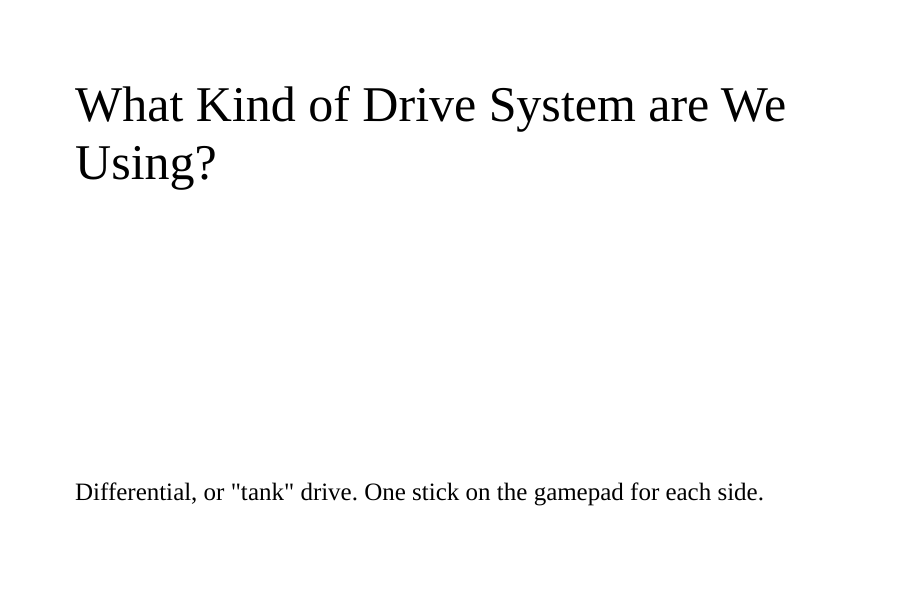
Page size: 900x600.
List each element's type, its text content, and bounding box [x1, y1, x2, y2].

text What Kind of Drive System are We Using? [75, 75, 825, 190]
text Differential, or "tank" drive. One stick on the gamepad for each side. [75, 477, 825, 506]
